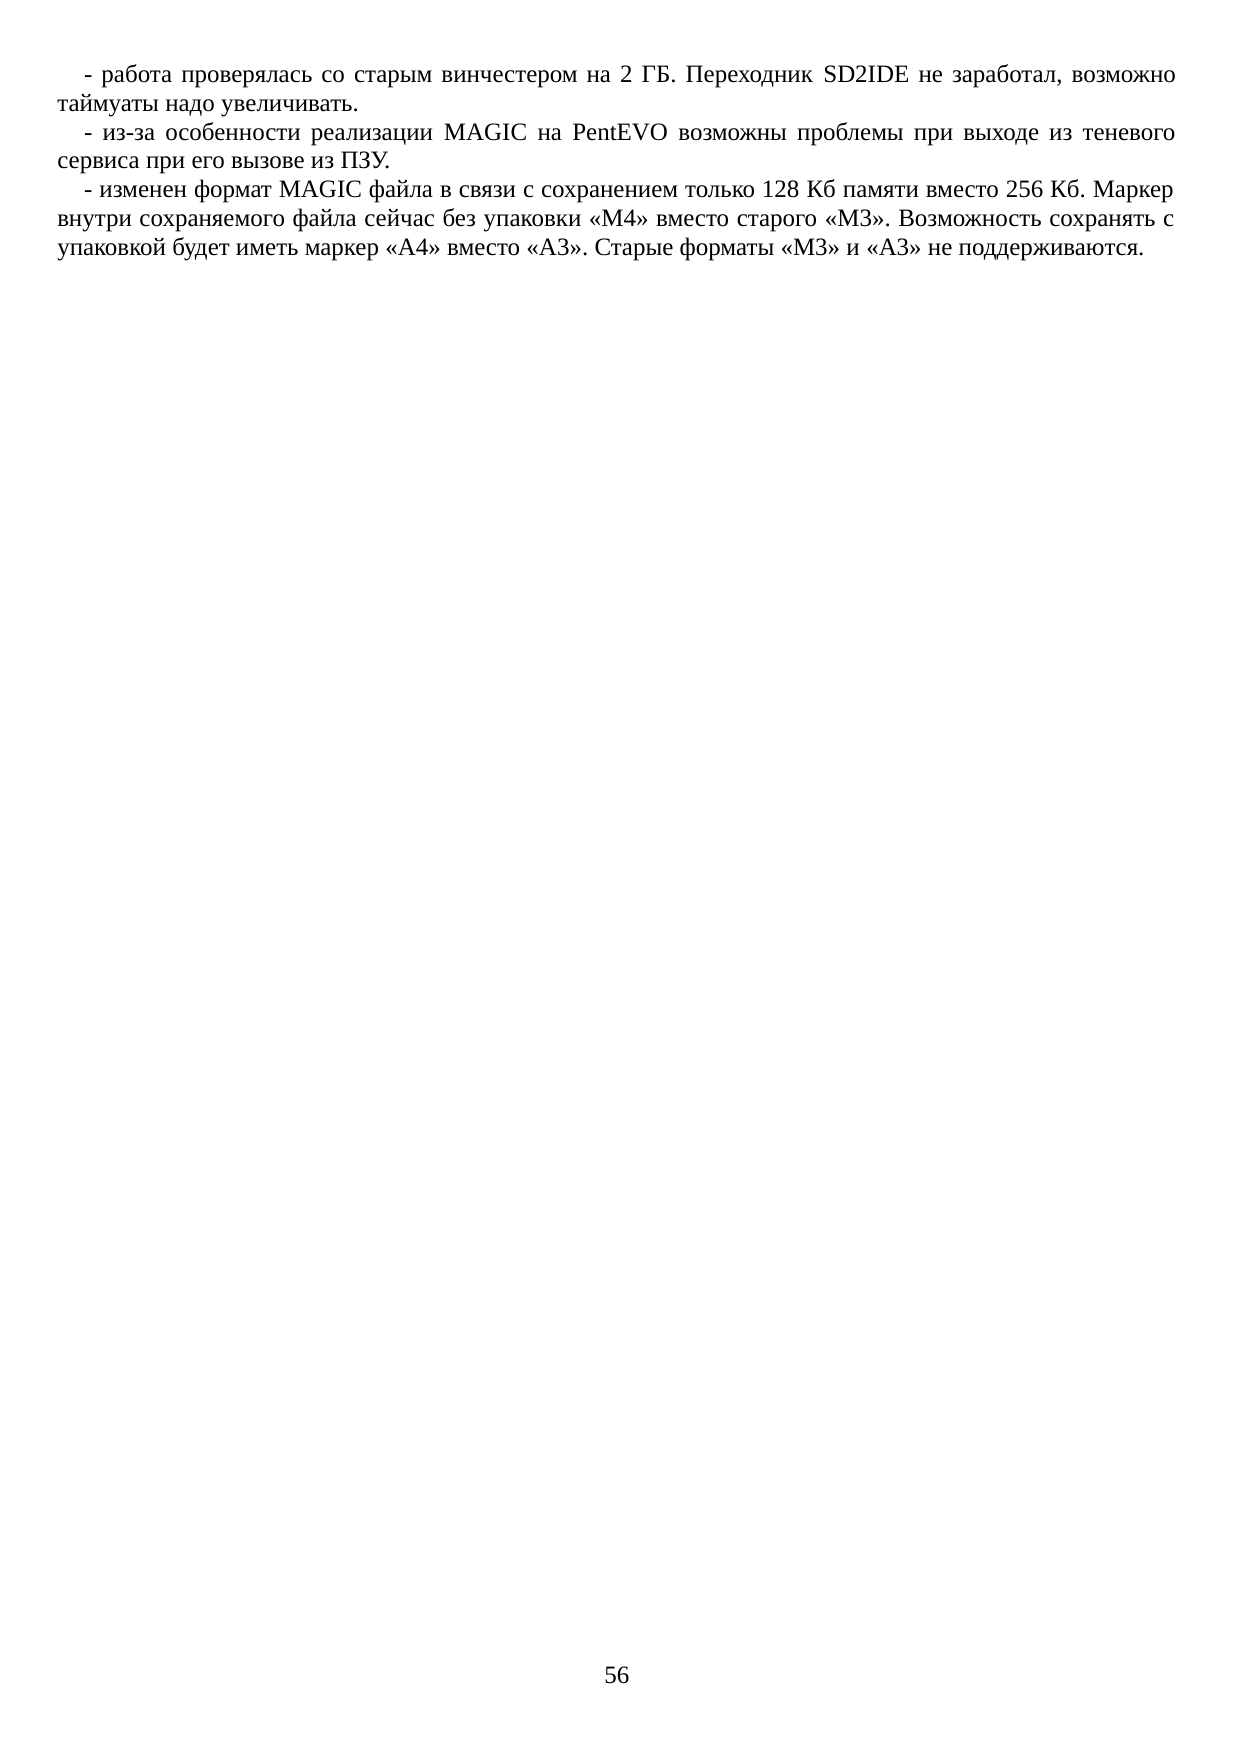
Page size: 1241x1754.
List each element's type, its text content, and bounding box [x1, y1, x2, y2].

text - изменен формат MAGIC файла в связи с сохранением только 128 Кб памяти вместо 256 Кб. Маркер внутри сохраняемого файла сейчас без упаковки «M4» вместо старого «M3». Возможность сохранять с упаковкой будет иметь маркер «A4» вместо «A3». Старые форматы «M3» и «A3» не поддерживаются. [57, 174, 1176, 261]
text - работа проверялась со старым винчестером на 2 ГБ. Переходник SD2IDE не заработал, возможно таймуаты надо увеличивать. [57, 59, 1176, 117]
text - из-за особенности реализации MAGIC на PentEVO возможны проблемы при выходе из теневого сервиса при его вызове из ПЗУ. [57, 117, 1176, 174]
